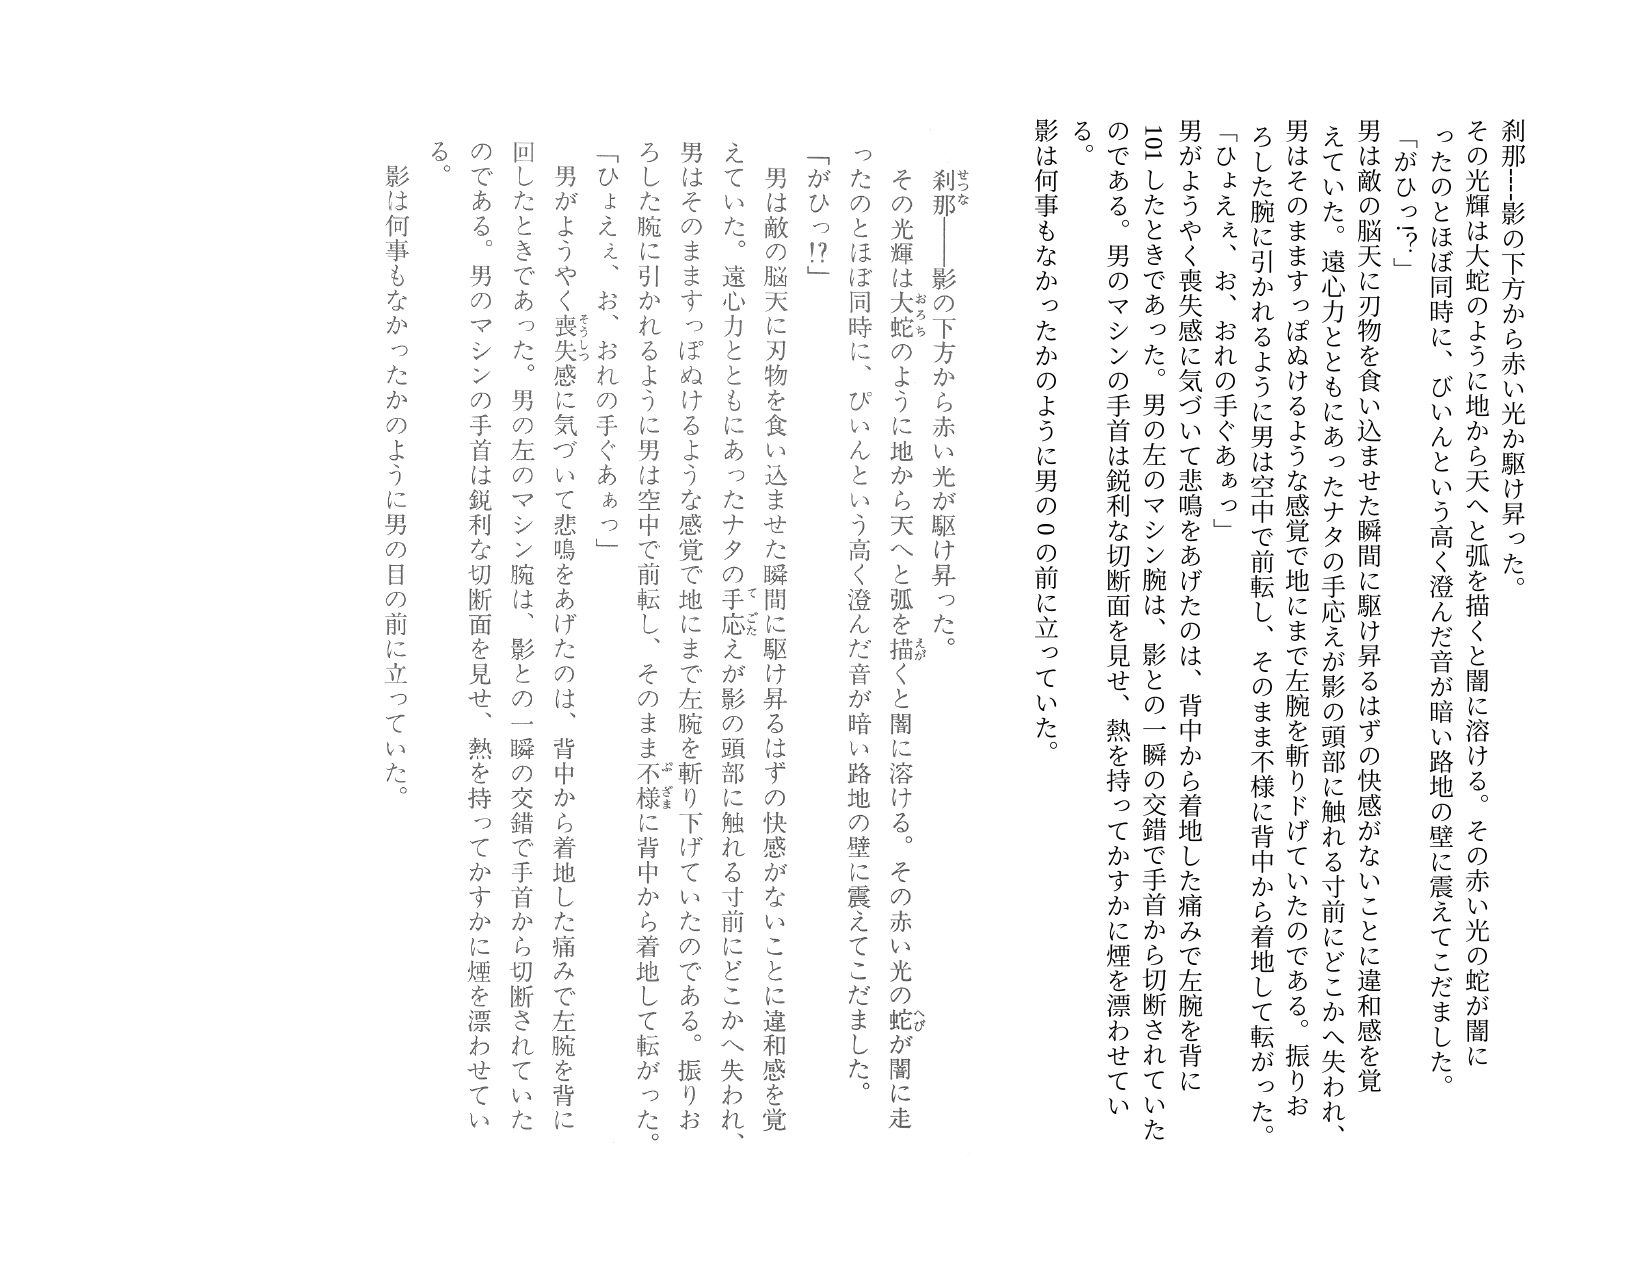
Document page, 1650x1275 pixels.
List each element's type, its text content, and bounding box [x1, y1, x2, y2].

text ろした腕に引かれるように男は空中で前転し、そのまま不様に背中から着地して転がった。 「ひょえぇ、お、おれの手ぐあぁっ」 [1208, 118, 1280, 1157]
text えていた。遠心力とともにあったナタの手応えが影の頭部に触れる寸前にどこかへ失われ、 男はそのまますっぽぬけるような感覚で地にまで左腕を斬りドげていたのである。振りお [1280, 118, 1352, 1157]
text る。 [1065, 118, 1101, 1157]
text 刹那----影の下方から赤い光か駆け昇った。 [1496, 118, 1532, 1157]
text 影は何事もなかったかのように男の0の前に立っていた。 [1029, 118, 1065, 1157]
text 「がひっ!？」 [1388, 118, 1424, 1157]
text 男がようやく喪失感に気づいて悲鳴をあげたのは、背中から着地した痛みで左腕を背に [1172, 118, 1208, 1157]
text その光輝は大蛇のように地から天へと弧を描くと闇に溶ける。その赤い光の蛇が闇に [1460, 118, 1496, 1157]
text 男は敵の脳天に刃物を食い込ませた瞬間に駆け昇るはずの快感がないことに違和感を覚 [1352, 118, 1388, 1157]
text ったのとほぼ同時に、びいんという高く澄んだ音が暗い路地の壁に震えてこだました。 [1424, 118, 1460, 1157]
text 101したときであった。男の左のマシン腕は、影との一瞬の交錯で手首から切断されていた のである。男のマシンの手首は鋭利な切断面を見せ、熱を持ってかすかに煙を漂わせてい [1101, 118, 1172, 1157]
